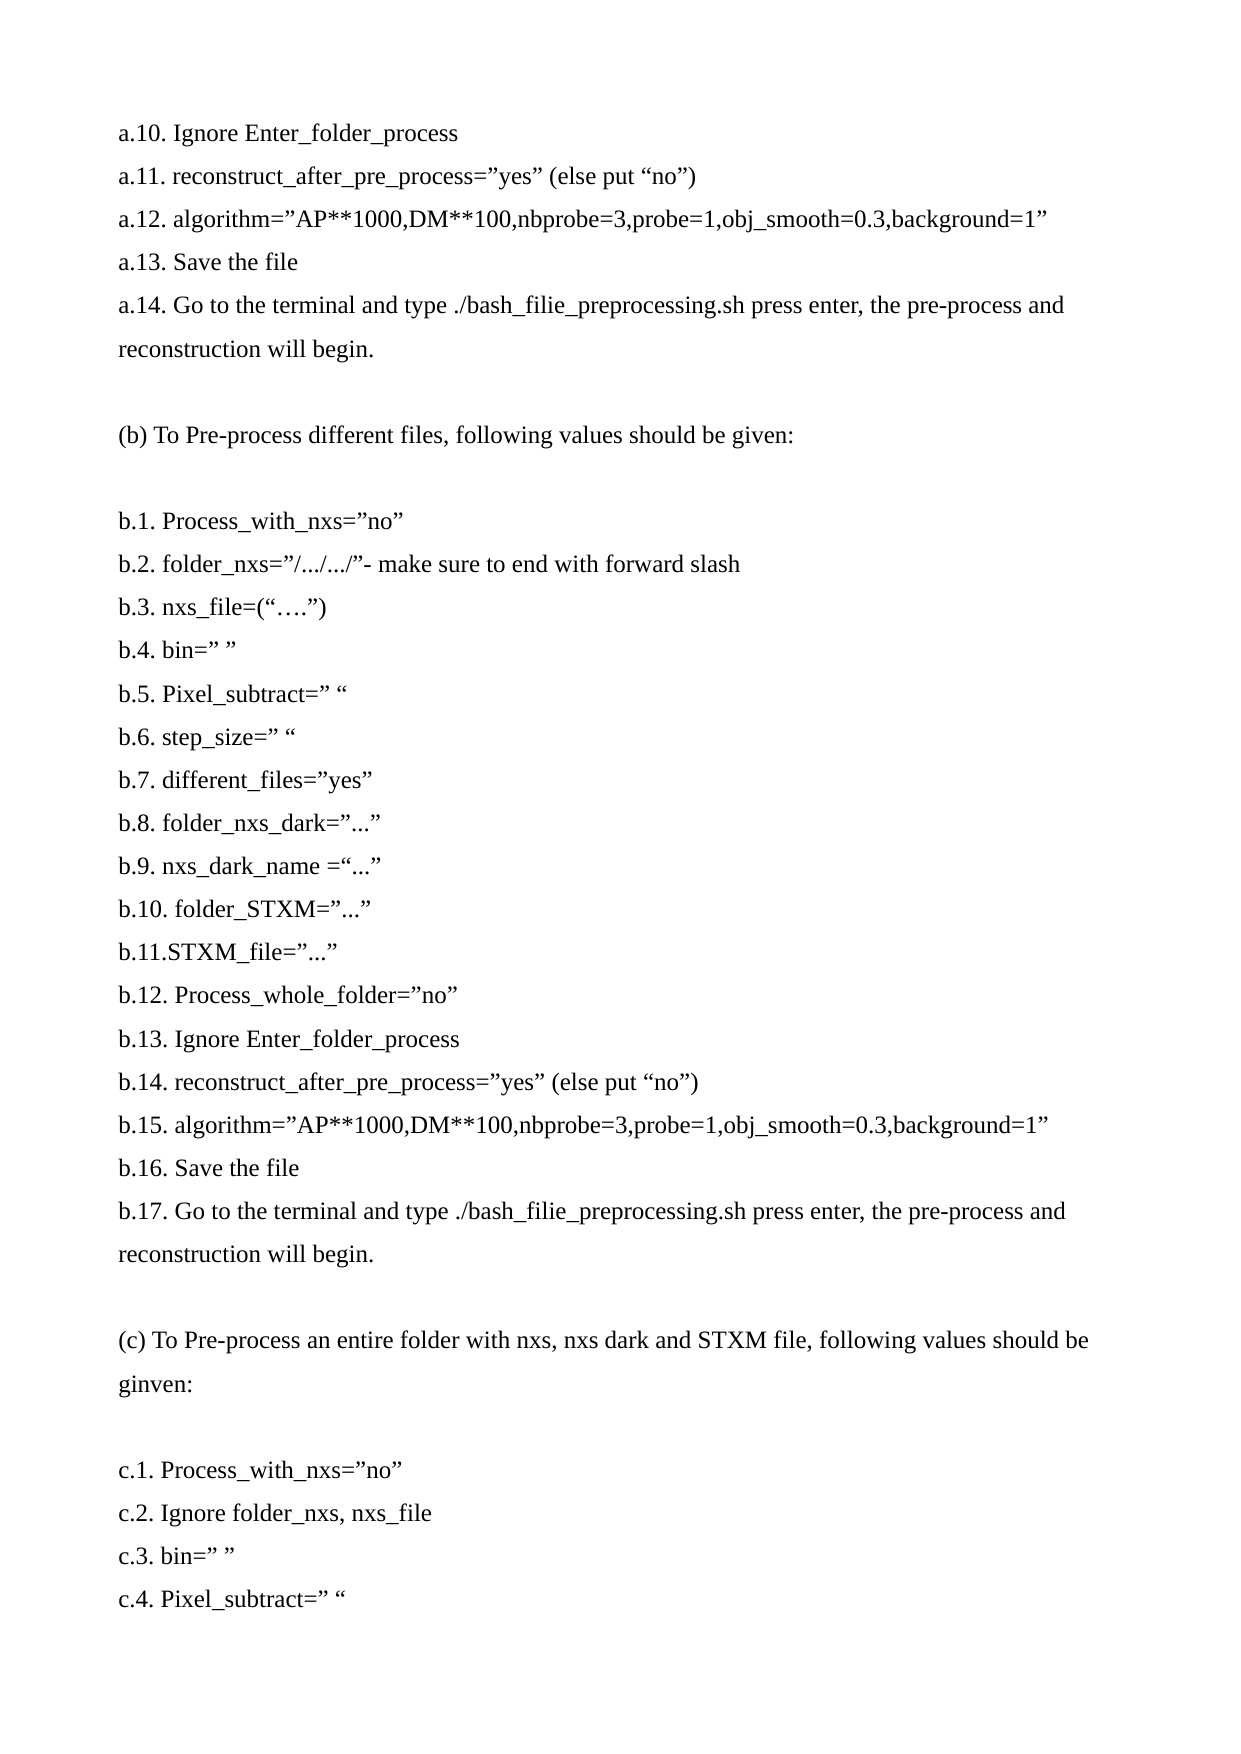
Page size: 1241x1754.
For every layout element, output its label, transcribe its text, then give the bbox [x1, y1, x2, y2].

text b.17. Go to the terminal and type ./bash_filie_preprocessing.sh press enter, the pre-process and reconstruction will begin. [118, 1196, 1122, 1268]
text b.3. nxs_file=(“….”) [118, 592, 1122, 621]
text b.6. step_size=” “ [118, 722, 1122, 751]
text (b) To Pre-process different files, following values should be given: [118, 420, 1122, 449]
text b.5. Pixel_subtract=” “ [118, 679, 1122, 707]
text b.16. Save the file [118, 1153, 1122, 1182]
text (c) To Pre-process an entire folder with nxs, nxs dark and STXM file, following values should be ginven: [118, 1326, 1122, 1397]
text a.11. reconstruct_after_pre_process=”yes” (else put “no”) [118, 161, 1122, 190]
text c.4. Pixel_subtract=” “ [118, 1584, 1122, 1613]
text a.14. Go to the terminal and type ./bash_filie_preprocessing.sh press enter, the pre-process and reconstruction will begin. [118, 291, 1122, 362]
text b.9. nxs_dark_name =“...” [118, 851, 1122, 880]
text a.12. algorithm=”AP**1000,DM**100,nbprobe=3,probe=1,obj_smooth=0.3,background=1” [118, 204, 1122, 233]
text b.4. bin=” ” [118, 636, 1122, 664]
text b.2. folder_nxs=”/.../.../”- make sure to end with forward slash [118, 549, 1122, 578]
text c.1. Process_with_nxs=”no” [118, 1455, 1122, 1484]
text b.15. algorithm=”AP**1000,DM**100,nbprobe=3,probe=1,obj_smooth=0.3,background=1” [118, 1110, 1122, 1139]
text b.11.STXM_file=”...” [118, 937, 1122, 966]
text a.13. Save the file [118, 247, 1122, 276]
text c.2. Ignore folder_nxs, nxs_file [118, 1498, 1122, 1527]
text c.3. bin=” ” [118, 1541, 1122, 1570]
text b.1. Process_with_nxs=”no” [118, 506, 1122, 535]
text b.10. folder_STXM=”...” [118, 894, 1122, 923]
text b.12. Process_whole_folder=”no” [118, 981, 1122, 1009]
text b.7. different_files=”yes” [118, 765, 1122, 794]
text b.14. reconstruct_after_pre_process=”yes” (else put “no”) [118, 1067, 1122, 1096]
text b.13. Ignore Enter_folder_process [118, 1024, 1122, 1052]
text a.10. Ignore Enter_folder_process [118, 118, 1122, 147]
text b.8. folder_nxs_dark=”...” [118, 808, 1122, 837]
